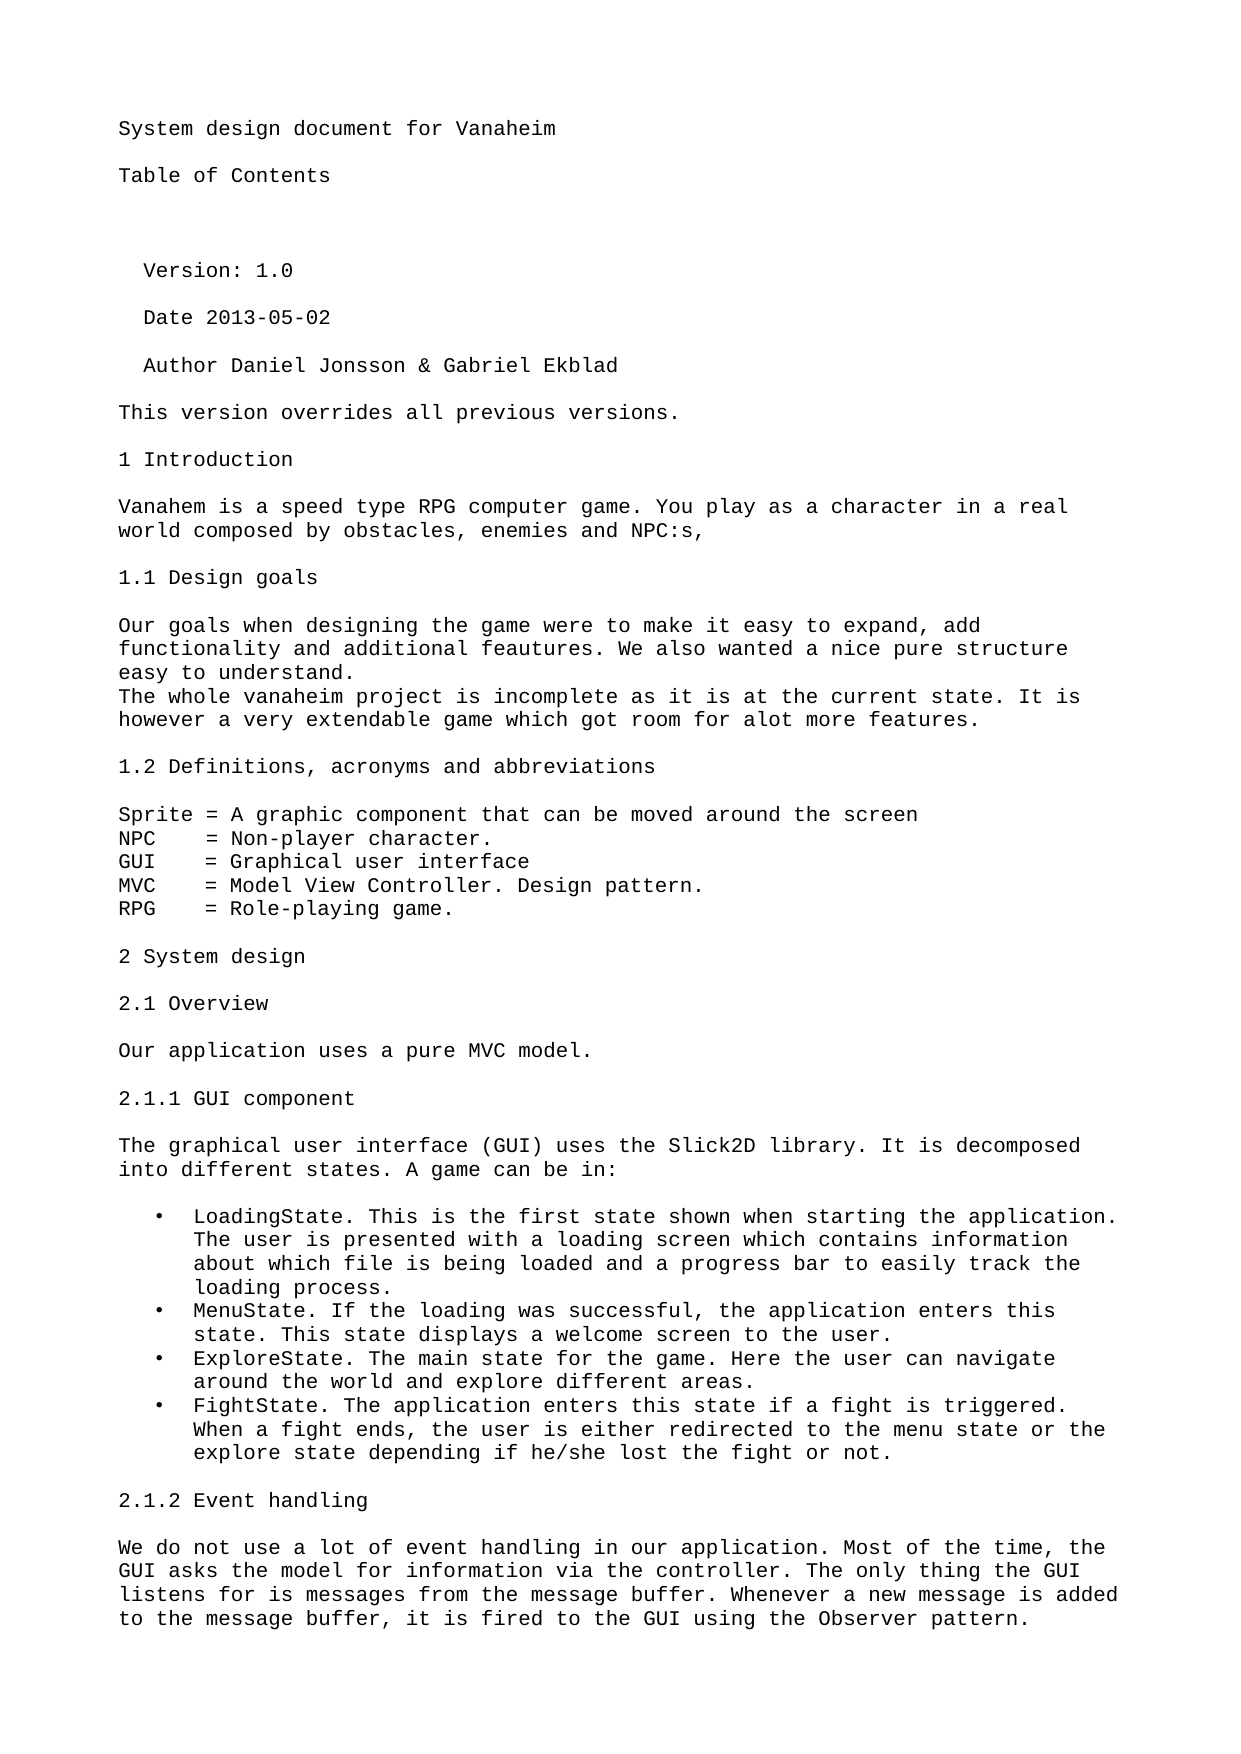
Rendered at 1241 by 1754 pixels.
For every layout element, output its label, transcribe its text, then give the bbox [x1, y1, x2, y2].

text System design document for Vanaheim [118, 118, 1122, 142]
text RPG = Role-playing game. [118, 898, 1122, 922]
text We do not use a lot of event handling in our application. Most of the time, the GUI asks the model for information via the controller. The only thing the GUI listens for is messages from the message buffer. Whenever a new message is added to the message buffer, it is fired to the GUI using the Observer pattern. [118, 1537, 1122, 1631]
text 2.1.2 Event handling [118, 1489, 1122, 1513]
text 1.1 Design goals [118, 567, 1122, 591]
text 1 Introduction [118, 449, 1122, 473]
text The whole vanaheim project is incomplete as it is at the current state. It is however a very extendable game which got room for alot more features. [118, 686, 1122, 733]
text This version overrides all previous versions. [118, 402, 1122, 426]
text MVC = Model View Controller. Design pattern. [118, 875, 1122, 898]
text 2 System design [118, 946, 1122, 969]
text Version: 1.0 [118, 260, 1122, 284]
text GUI = Graphical user interface [118, 851, 1122, 875]
list FightState. The application enters this state if a fight is triggered. When a fight ends, the user is either redirected to the menu state or the explore state depending if he/she lost the fight or not. [156, 1395, 1122, 1466]
text Our application uses a pure MVC model. [118, 1040, 1122, 1064]
text Vanahem is a speed type RPG computer game. You play as a character in a real world composed by obstacles, enemies and NPC:s, [118, 496, 1122, 544]
text Table of Contents [118, 165, 1122, 189]
text 2.1.1 GUI component [118, 1088, 1122, 1111]
text Date 2013-05-02 [118, 307, 1122, 331]
list LoadingState. This is the first state shown when starting the application. The user is presented with a loading screen which contains information about which file is being loaded and a progress bar to easily track the loading process. [156, 1206, 1122, 1300]
text Author Daniel Jonsson & Gabriel Ekblad [118, 354, 1122, 378]
text The graphical user interface (GUI) uses the Slick2D library. It is decomposed into different states. A game can be in: [118, 1135, 1122, 1182]
text 2.1 Overview [118, 993, 1122, 1017]
text 1.2 Definitions, acronyms and abbreviations [118, 757, 1122, 780]
text Sprite = A graphic component that can be moved around the screen [118, 804, 1122, 827]
text NPC = Non-player character. [118, 827, 1122, 851]
text Our goals when designing the game were to make it easy to expand, add functionality and additional feautures. We also wanted a nice pure structure easy to understand. [118, 615, 1122, 686]
list MenuState. If the loading was successful, the application enters this state. This state displays a welcome screen to the user. [156, 1300, 1122, 1348]
list ExploreState. The main state for the game. Here the user can navigate around the world and explore different areas. [156, 1348, 1122, 1395]
